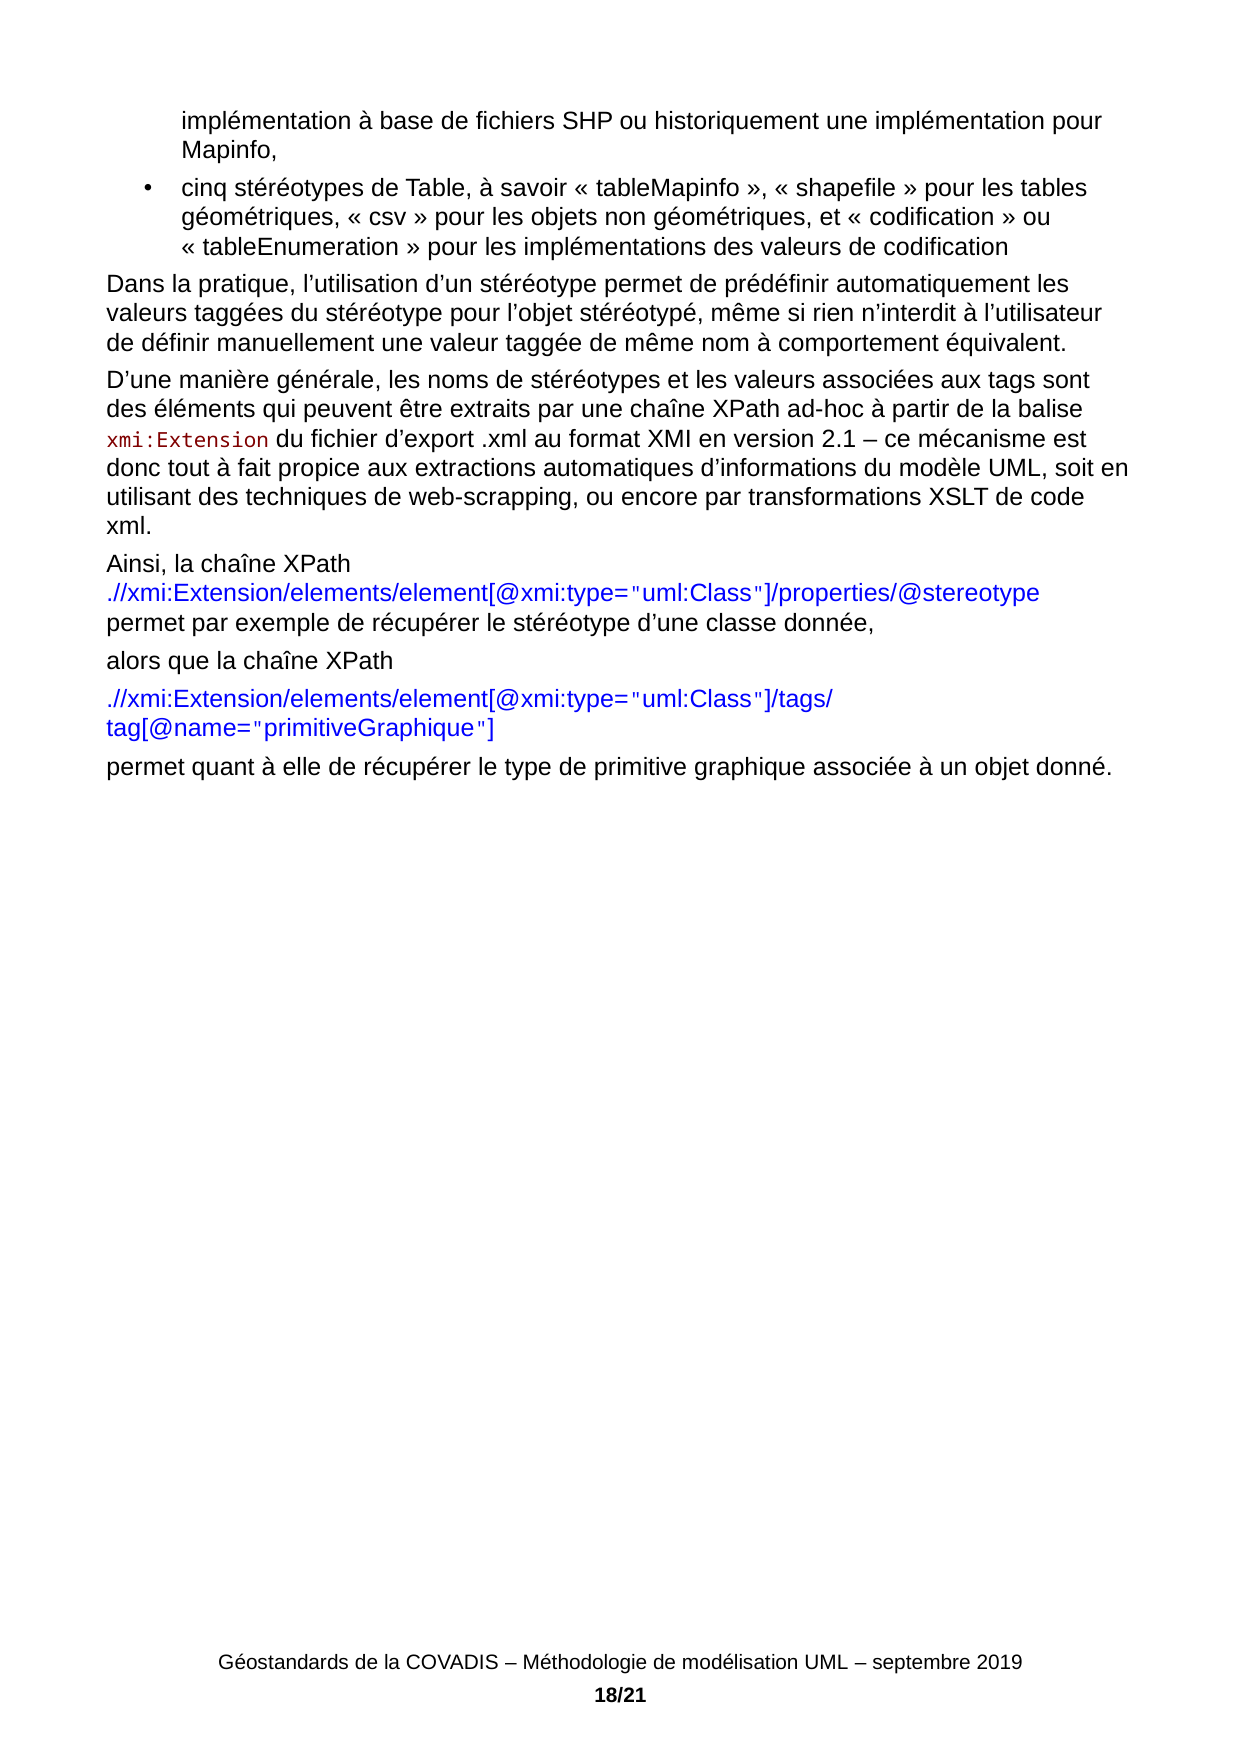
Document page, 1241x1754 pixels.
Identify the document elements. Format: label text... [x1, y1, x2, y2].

text Dans la pratique, l’utilisation d’un stéréotype permet de prédéfinir automatiquement les valeurs taggées du stéréotype pour l’objet stéréotypé, même si rien n’interdit à l’utilisateur de définir manuellement une valeur taggée de même nom à comportement équivalent. [106, 269, 1134, 356]
text permet quant à elle de récupérer le type de primitive graphique associée à un objet donné. [106, 752, 1134, 781]
text Ainsi, la chaîne XPath .//xmi:Extension/elements/element[@xmi:type="uml:Class"]/properties/@stereotype permet par exemple de récupérer le stéréotype d’une classe donnée, [106, 549, 1134, 637]
list cinq stéréotypes de Table, à savoir « tableMapinfo », « shapefile » pour les tables géométriques, « csv » pour les objets non géométriques, et « codification » ou « tableEnumeration » pour les implémentations des valeurs de codification [144, 173, 1134, 260]
text D’une manière générale, les noms de stéréotypes et les valeurs associées aux tags sont des éléments qui peuvent être extraits par une chaîne XPath ad-hoc à partir de la balise xmi:Extension du fichier d’export .xml au format XMI en version 2.1 – ce mécanisme est donc tout à fait propice aux extractions automatiques d’informations du modèle UML, soit en utilisant des techniques de web-scrapping, ou encore par transformations XSLT de code xml. [106, 365, 1134, 540]
text alors que la chaîne XPath [106, 646, 1134, 675]
text .//xmi:Extension/elements/element[@xmi:type="uml:Class"]/tags/tag[@name="primitiveGraphique"] [106, 683, 1134, 743]
list implémentation à base de fichiers SHP ou historiquement une implémentation pour Mapinfo, [144, 106, 1134, 164]
